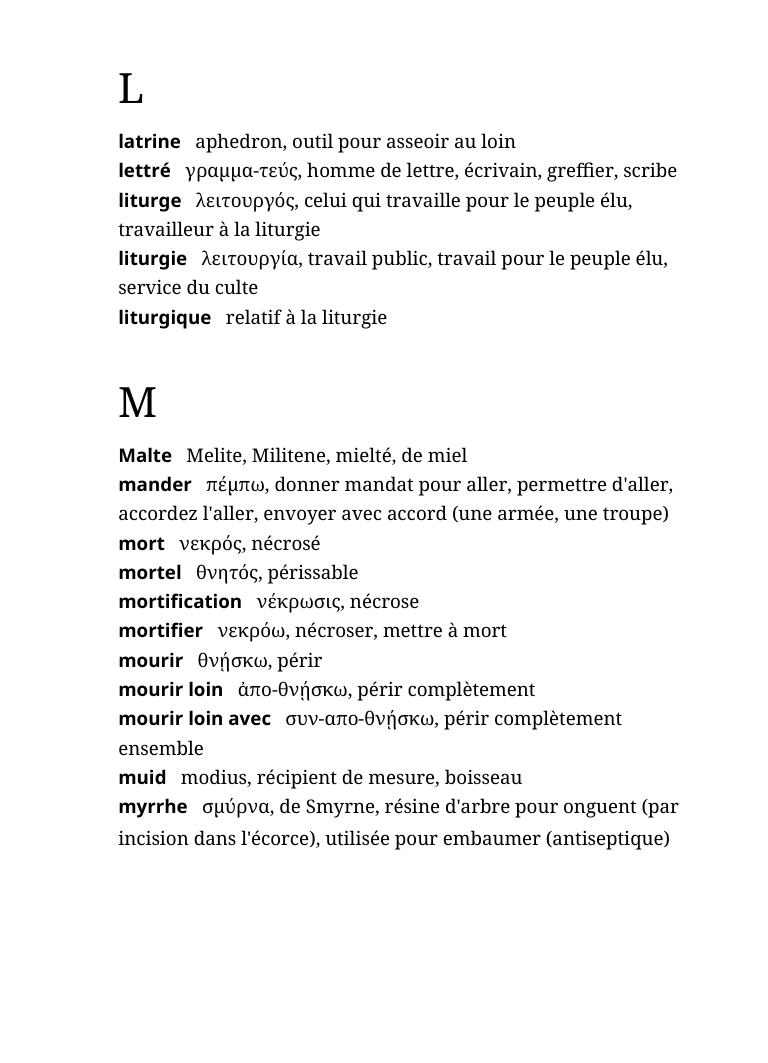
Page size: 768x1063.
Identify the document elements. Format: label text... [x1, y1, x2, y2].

text mort νεκρός, nécrosé [118, 530, 709, 555]
text mourir θνῄσκω, périr [118, 647, 709, 672]
text muid modius, récipient de mesure, boisseau [118, 764, 709, 789]
text mourir loin avec συν-απο-θνῄσκω, périr complètement ensemble [118, 706, 709, 760]
subtitle L [118, 59, 709, 116]
text liturge λειτουργός, celui qui travaille pour le peuple élu, travailleur à la liturgie [118, 187, 709, 242]
text Malte Melite, Militene, mielté, de miel [118, 442, 709, 468]
text mander πέμπω, donner mandat pour aller, permettre d'aller, accordez l'aller, envoyer avec accord (une armée, une troupe) [118, 471, 709, 526]
text liturgique relatif à la liturgie [118, 304, 709, 329]
text lettré γραμμα-τεύς, homme de lettre, écrivain, greffier, scribe [118, 158, 709, 183]
text mortel θνητός, périssable [118, 559, 709, 585]
text mortification νέκρωσις, nécrose [118, 588, 709, 614]
text latrine aphedron, outil pour asseoir au loin [118, 128, 709, 154]
subtitle M [118, 373, 709, 429]
text mortifier νεκρόω, nécroser, mettre à mort [118, 618, 709, 643]
text myrrhe σμύρνα, ﻿de Smyrne, résine d'arbre pour onguent (par incision dans l'écorce), utilisée pour embaumer (antiseptique) [118, 793, 709, 850]
text mourir loin ἀπο-θνῄσκω, périr complètement [118, 676, 709, 702]
text liturgie λειτουργία, travail public, travail pour le peuple élu, service du culte [118, 245, 709, 300]
